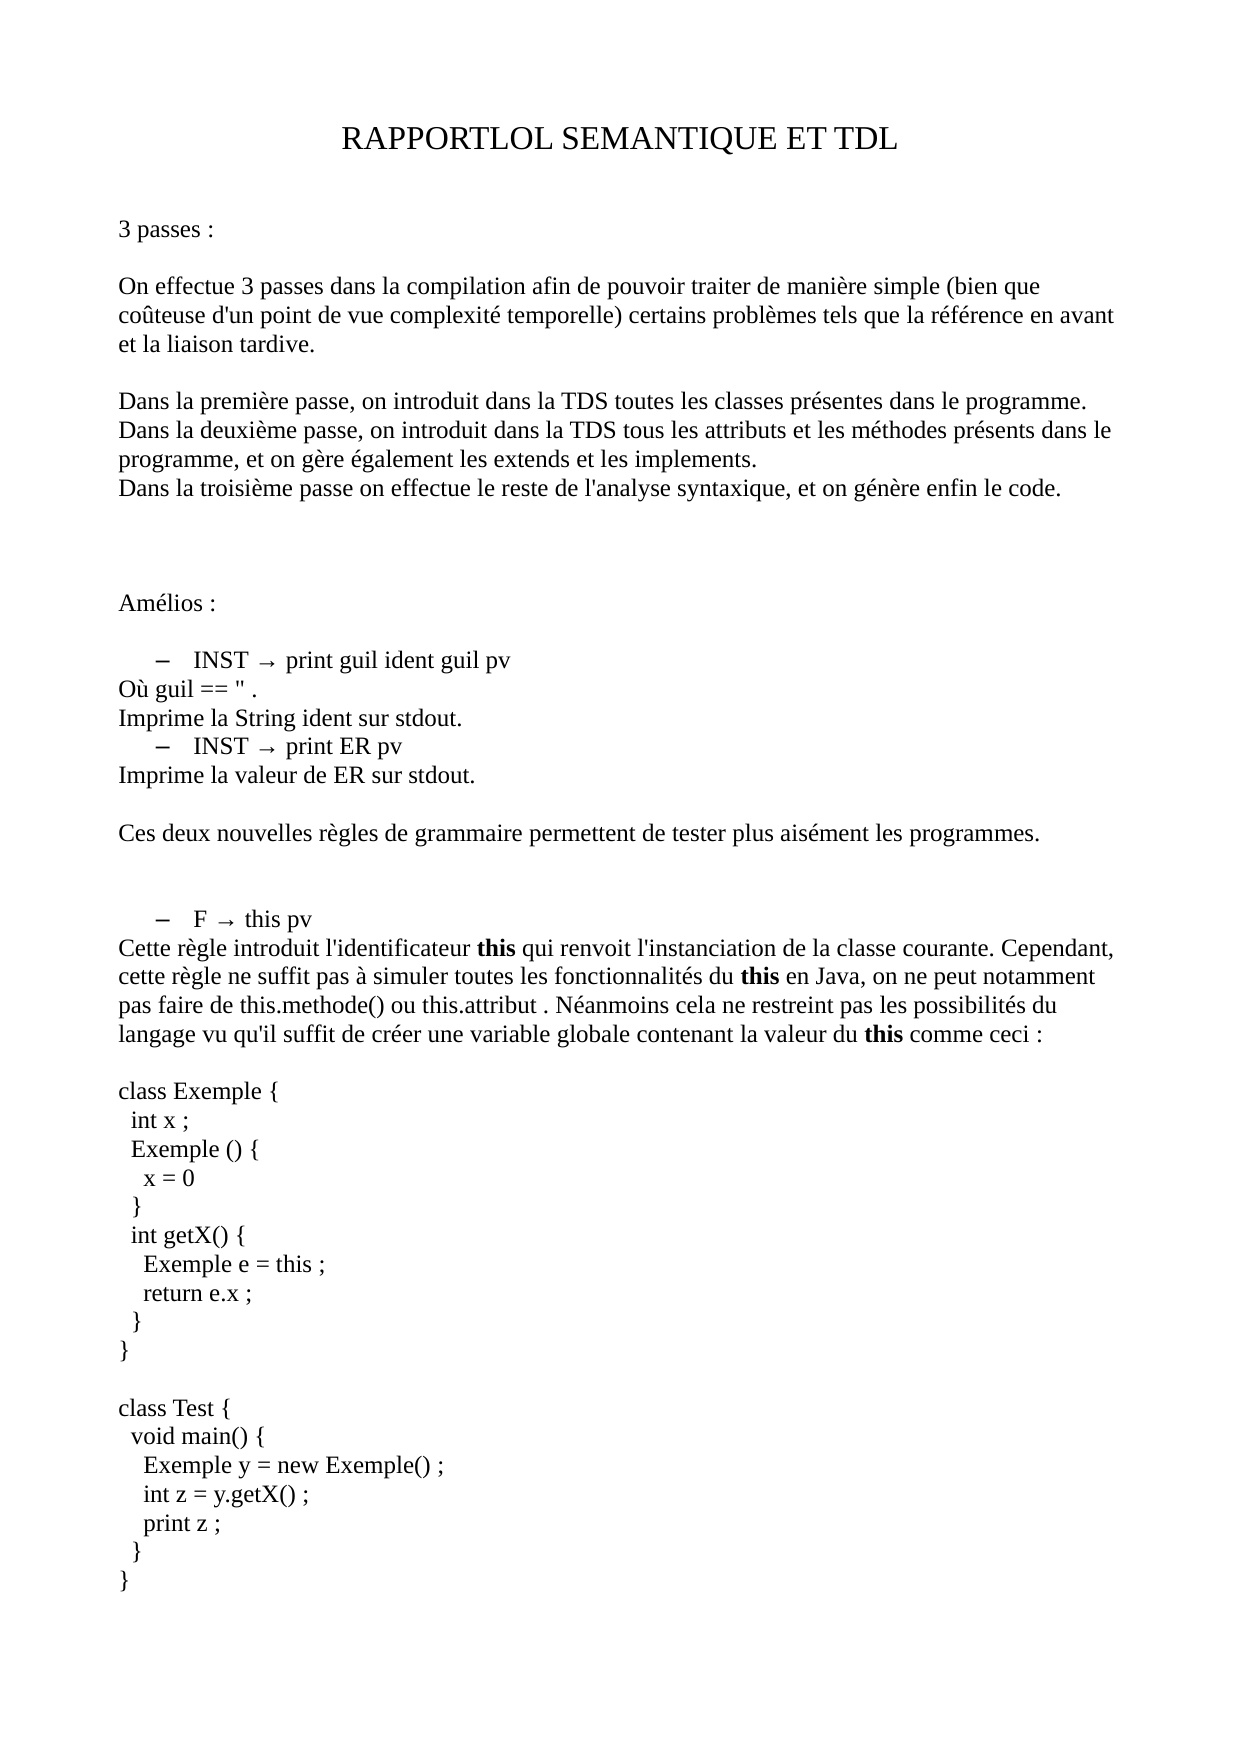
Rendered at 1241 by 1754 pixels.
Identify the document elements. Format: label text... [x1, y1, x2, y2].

text RAPPORTLOL SEMANTIQUE ET TDL [118, 118, 1122, 156]
text class Test { [118, 1393, 1122, 1421]
list INST → print guil ident guil pv [156, 645, 1122, 674]
text int getX() { [118, 1220, 1122, 1249]
text class Exemple { [118, 1076, 1122, 1105]
text Exemple y = new Exemple() ; [118, 1450, 1122, 1479]
text On effectue 3 passes dans la compilation afin de pouvoir traiter de manière simple (bien que coûteuse d'un point de vue complexité temporelle) certains problèmes tels que la référence en avant et la liaison tardive. [118, 271, 1122, 358]
text Exemple () { [118, 1134, 1122, 1163]
text Dans la troisième passe on effectue le reste de l'analyse syntaxique, et on génère enfin le code. [118, 473, 1122, 501]
text print z ; [118, 1508, 1122, 1536]
text Dans la première passe, on introduit dans la TDS toutes les classes présentes dans le programme. [118, 386, 1122, 415]
text 3 passes : [118, 214, 1122, 243]
text return e.x ; [118, 1278, 1122, 1306]
text } [118, 1191, 1122, 1220]
text } [118, 1565, 1122, 1594]
text Cette règle introduit l'identificateur this qui renvoit l'instanciation de la classe courante. Cependant, cette règle ne suffit pas à simuler toutes les fonctionnalités du this en Java, on ne peut notamment pas faire de this.methode() ou this.attribut . Néanmoins cela ne restreint pas les possibilités du langage vu qu'il suffit de créer une variable globale contenant la valeur du this comme ceci : [118, 933, 1122, 1048]
text } [118, 1335, 1122, 1364]
text Ces deux nouvelles règles de grammaire permettent de tester plus aisément les programmes. [118, 818, 1122, 846]
text } [118, 1536, 1122, 1565]
text Imprime la valeur de ER sur stdout. [118, 760, 1122, 789]
text Imprime la String ident sur stdout. [118, 703, 1122, 731]
text } [118, 1306, 1122, 1335]
text x = 0 [118, 1163, 1122, 1191]
text Dans la deuxième passe, on introduit dans la TDS tous les attributs et les méthodes présents dans le programme, et on gère également les extends et les implements. [118, 415, 1122, 473]
list INST → print ER pv [156, 731, 1122, 760]
text Amélios : [118, 588, 1122, 616]
list F → this pv [156, 904, 1122, 933]
text void main() { [118, 1421, 1122, 1450]
text Où guil == " . [118, 674, 1122, 703]
text Exemple e = this ; [118, 1249, 1122, 1278]
text int x ; [118, 1105, 1122, 1134]
text int z = y.getX() ; [118, 1479, 1122, 1508]
